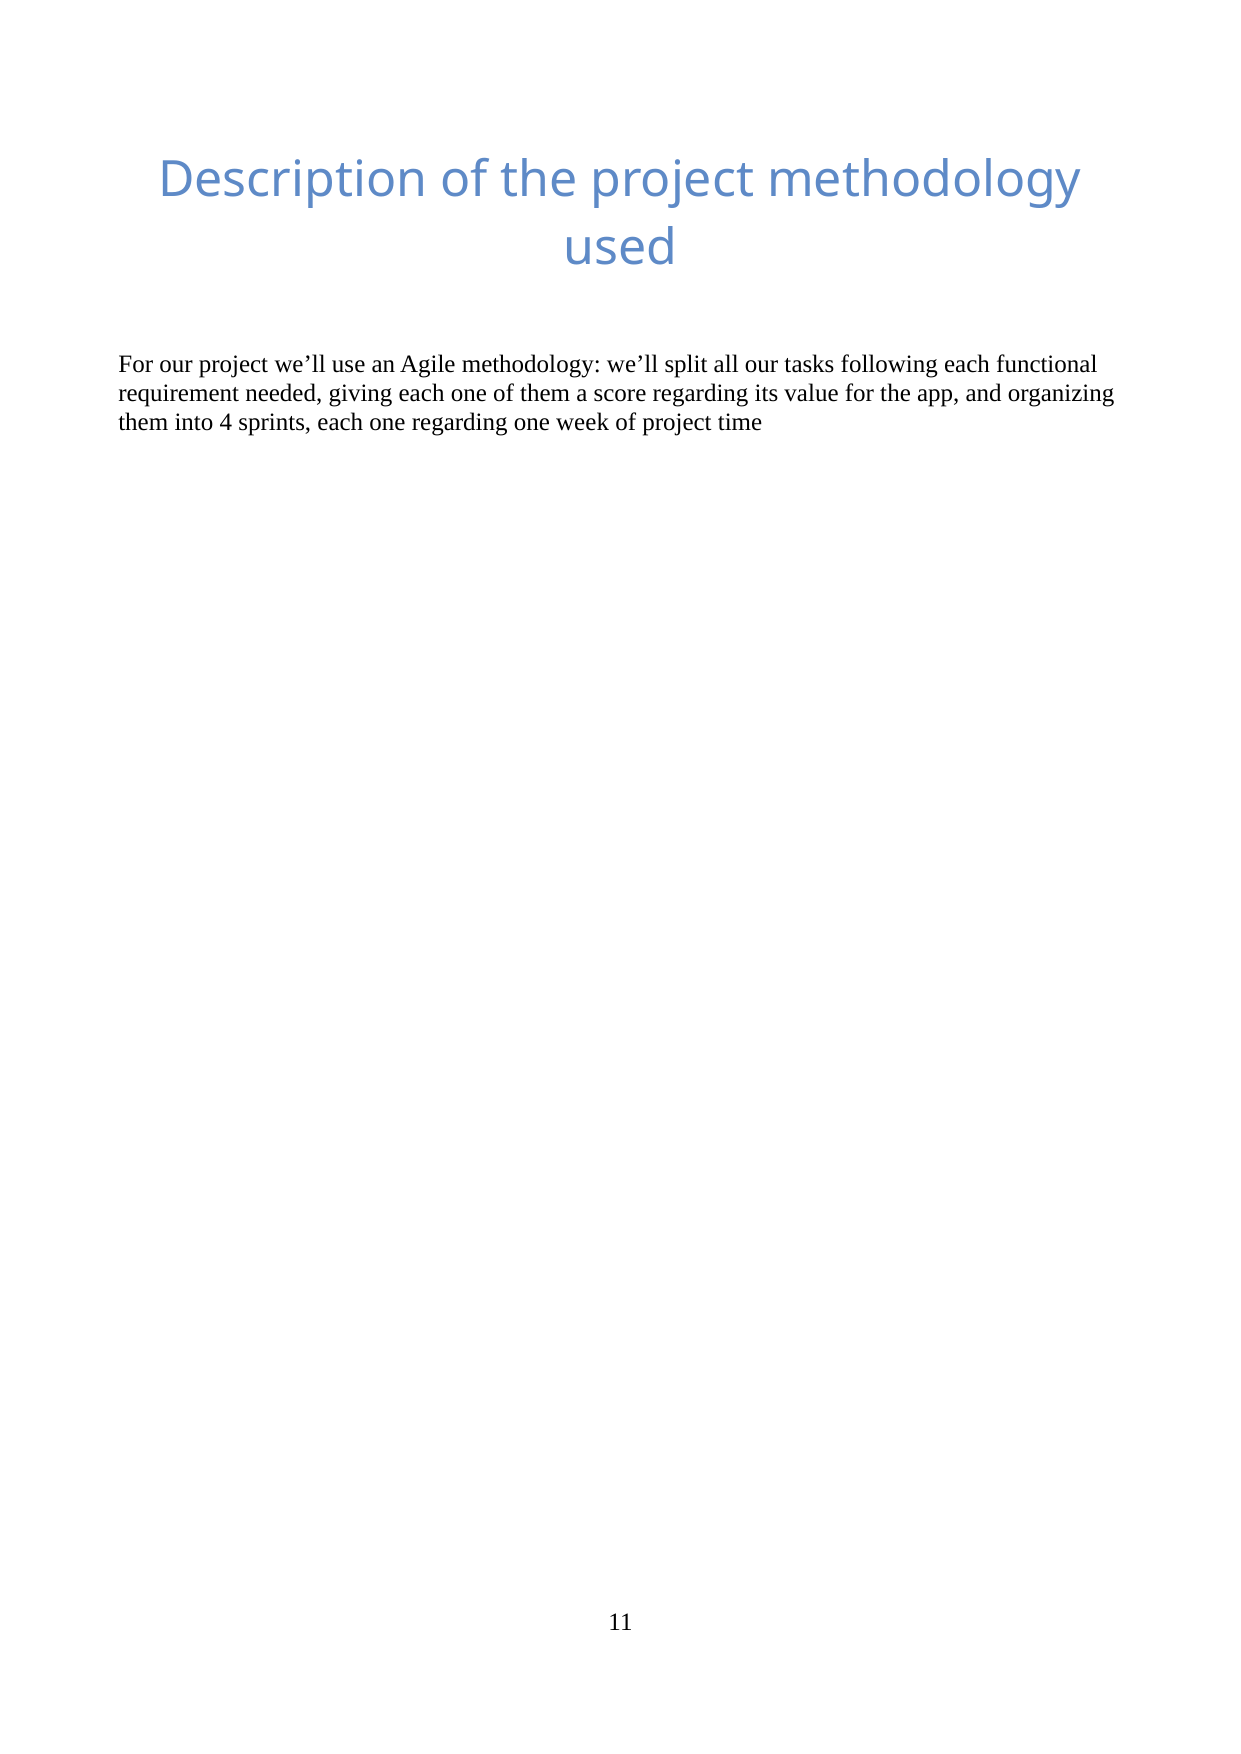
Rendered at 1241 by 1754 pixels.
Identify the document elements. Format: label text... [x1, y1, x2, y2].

text For our project we’ll use an Agile methodology: we’ll split all our tasks following each functional requirement needed, giving each one of them a score regarding its value for the app, and organizing them into 4 sprints, each one regarding one week of project time [118, 349, 1122, 436]
subtitle Description of the project methodology used [118, 143, 1122, 279]
